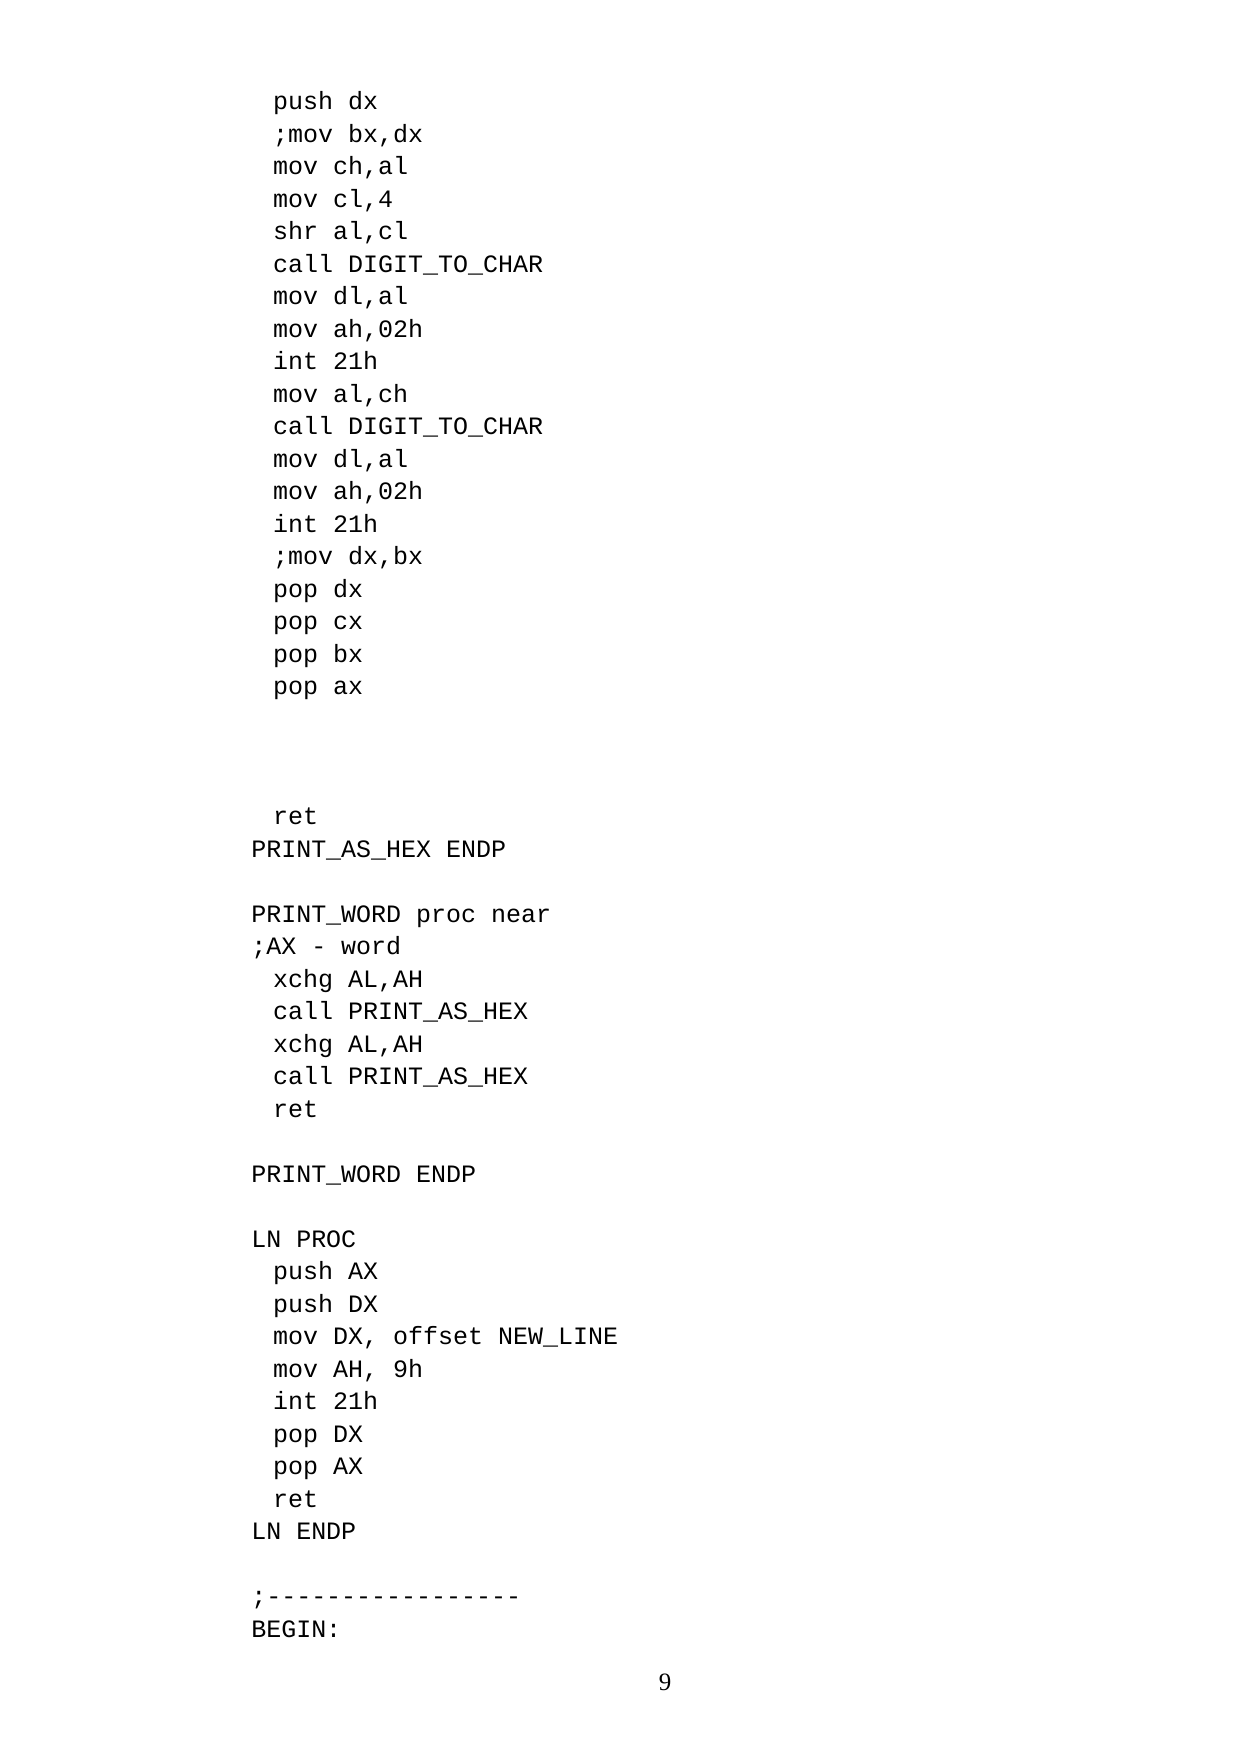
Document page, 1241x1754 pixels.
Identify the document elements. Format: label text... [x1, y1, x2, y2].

text xchg AL,AH [177, 1031, 1152, 1059]
text ret [177, 804, 1152, 832]
text BEGIN: [177, 1616, 1152, 1644]
text PRINT_AS_HEX ENDP [177, 836, 1152, 864]
text ;----------------- [177, 1584, 1152, 1612]
text ret [177, 1096, 1152, 1124]
text LN PROC [177, 1226, 1152, 1254]
text ;AX - word [177, 934, 1152, 962]
text mov DX, offset NEW_LINE [177, 1324, 1152, 1352]
text call PRINT_AS_HEX [177, 999, 1152, 1027]
text mov ah,02h [177, 479, 1152, 507]
text pop dx [177, 576, 1152, 604]
text mov al,ch [177, 381, 1152, 409]
text mov ah,02h [177, 316, 1152, 344]
text mov AH, 9h [177, 1356, 1152, 1384]
text pop bx [177, 641, 1152, 669]
text ;mov bx,dx [177, 121, 1152, 149]
text pop DX [177, 1421, 1152, 1449]
text mov dl,al [177, 284, 1152, 312]
text LN ENDP [177, 1519, 1152, 1547]
text shr al,cl [177, 219, 1152, 247]
text PRINT_WORD ENDP [177, 1161, 1152, 1189]
text ;mov dx,bx [177, 544, 1152, 572]
text xchg AL,AH [177, 966, 1152, 994]
text push dx [177, 89, 1152, 117]
text int 21h [177, 1389, 1152, 1417]
text pop AX [177, 1454, 1152, 1482]
text push DX [177, 1291, 1152, 1319]
text call DIGIT_TO_CHAR [177, 414, 1152, 442]
text call DIGIT_TO_CHAR [177, 251, 1152, 279]
text push AX [177, 1259, 1152, 1287]
text pop ax [177, 674, 1152, 702]
text pop cx [177, 609, 1152, 637]
text ret [177, 1486, 1152, 1514]
text mov dl,al [177, 446, 1152, 474]
text PRINT_WORD proc near [177, 901, 1152, 929]
text mov ch,al [177, 154, 1152, 182]
text mov cl,4 [177, 186, 1152, 214]
text call PRINT_AS_HEX [177, 1064, 1152, 1092]
text int 21h [177, 349, 1152, 377]
text int 21h [177, 511, 1152, 539]
